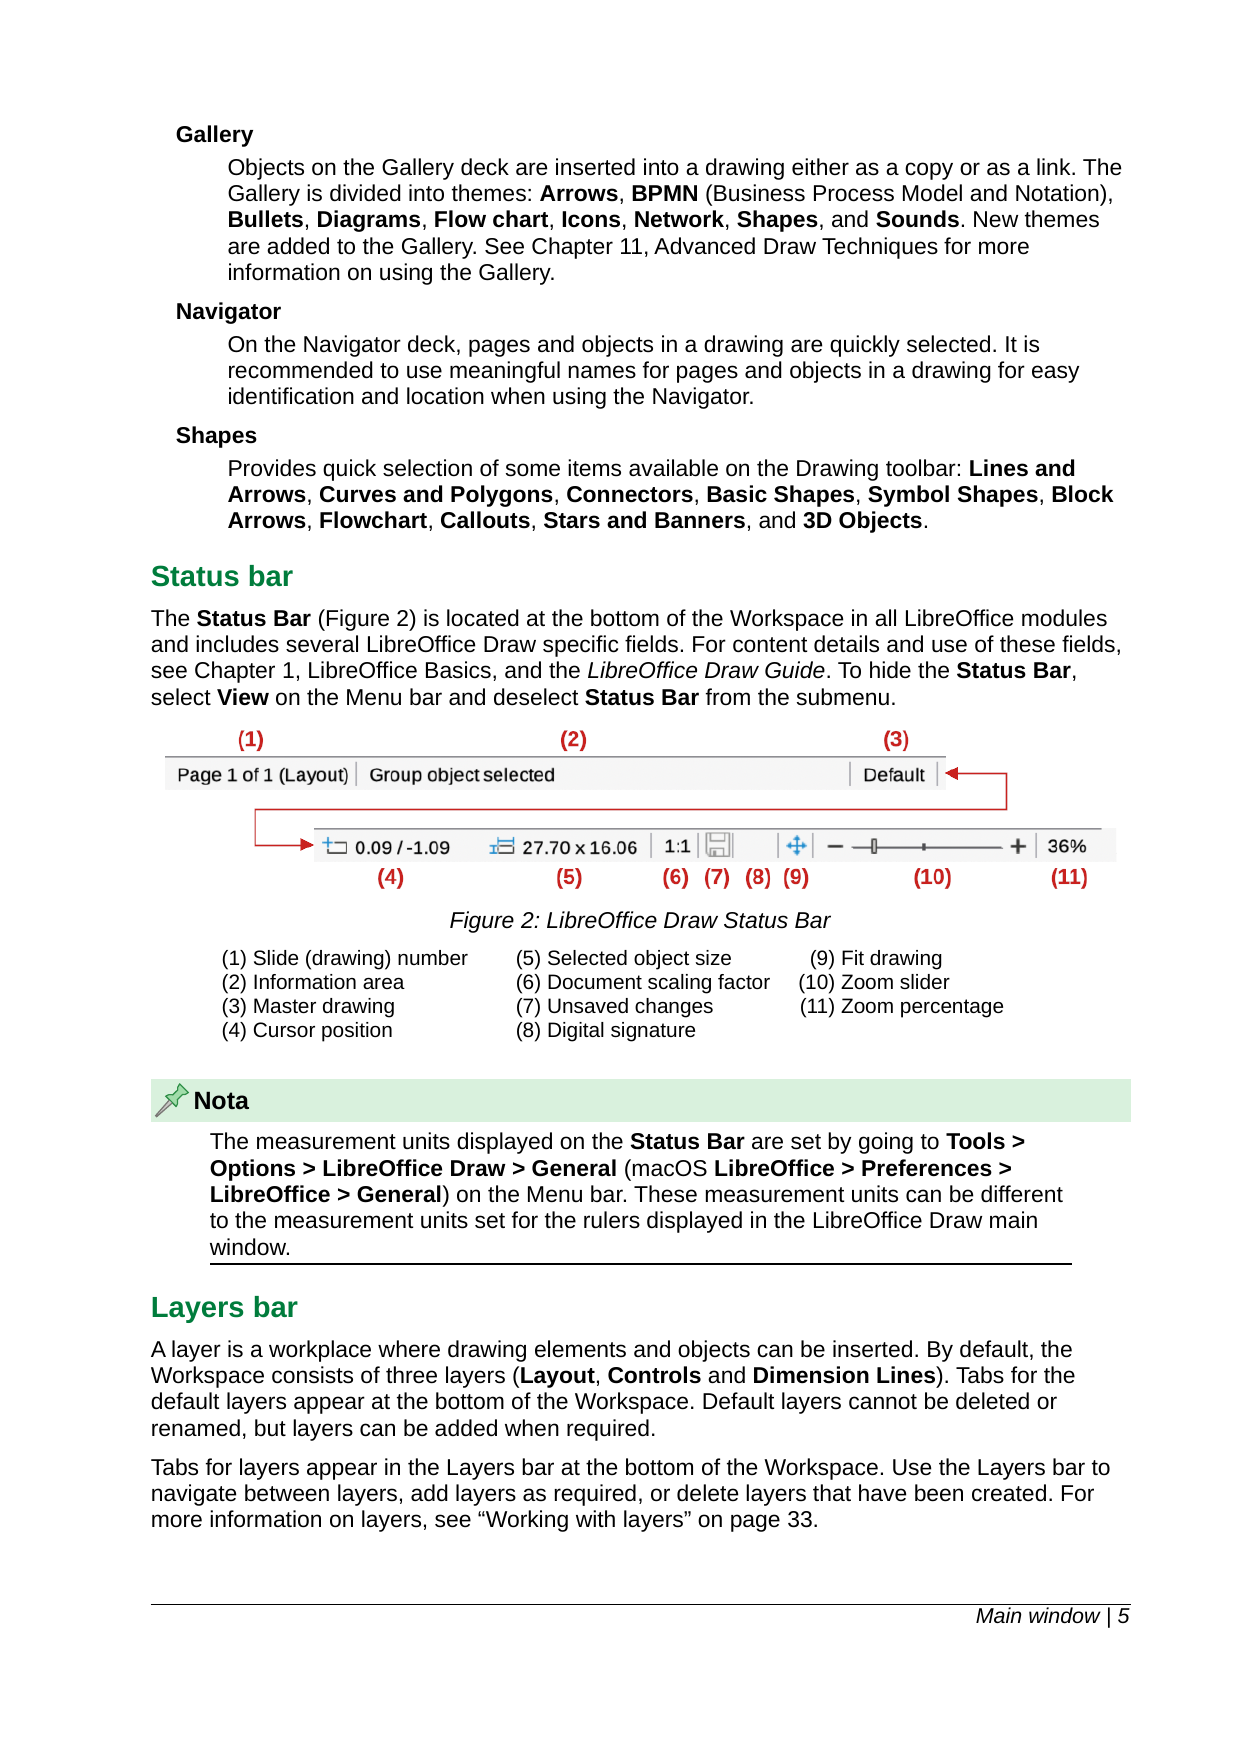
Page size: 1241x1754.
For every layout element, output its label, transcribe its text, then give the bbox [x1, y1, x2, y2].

text Navigator [176, 298, 1131, 324]
text Shapes [176, 422, 1131, 448]
text The measurement units displayed on the Status Bar are set by going to Tools > Options > LibreOffice Draw > General (macOS LibreOffice > Preferences > LibreOffice > General) on the Menu bar. These measurement units can be different to the measurement units set for the rulers displayed in the LibreOffice Draw main window. [209, 1128, 1072, 1265]
text The Status Bar (Figure 2) is located at the bottom of the Workspace in all LibreOffice modules and includes several LibreOffice Draw specific fields. For content details and use of these fields, see Chapter 1, LibreOffice Basics, and the LibreOffice Draw Guide. To hide the Status Bar, select View on the Menu bar and deselect Status Bar from the submenu. [151, 604, 1131, 710]
subtitle Status bar [151, 558, 1131, 592]
picture [165, 722, 1117, 895]
subtitle Nota [151, 1079, 1131, 1122]
text A layer is a workplace where drawing elements and objects can be inserted. By default, the Workspace consists of three layers (Layout, Controls and Dimension Lines). Tabs for the default layers appear at the bottom of the Workspace. Default layers cannot be deleted or renamed, but layers can be added when required. [151, 1336, 1131, 1441]
text Gallery [176, 121, 1131, 147]
subtitle Layers bar [151, 1290, 1131, 1323]
text On the Navigator deck, pages and objects in a drawing are quickly selected. It is recommended to use meaningful names for pages and objects in a drawing for easy identification and location when using the Navigator. [227, 331, 1131, 409]
text Provides quick selection of some items available on the Drawing toolbar: Lines and Arrows, Curves and Polygons, Connectors, Basic Shapes, Symbol Shapes, Block Arrows, Flowchart, Callouts, Stars and Banners, and 3D Objects. [227, 455, 1131, 534]
table_header Selected object size Document scaling factor Unsaved changes Digital signature [494, 946, 788, 1054]
table_header Slide (drawing) number Information area Master drawing Cursor position [200, 946, 494, 1054]
text Figure 2: LibreOffice Draw Status Bar [165, 907, 1117, 933]
text Objects on the Gallery deck are inserted into a drawing either as a copy or as a link. The Gallery is divided into themes: Arrows, BPMN (Business Process Model and Notation), Bullets, Diagrams, Flow chart, Icons, Network, Shapes, and Sounds. New themes are added to the Gallery. See Chapter 11, Advanced Draw Techniques for more information on using the Gallery. [227, 154, 1131, 285]
text Tabs for layers appear in the Layers bar at the bottom of the Workspace. Use the Layers bar to navigate between layers, add layers as required, or delete layers that have been created. For more information on layers, see “Working with layers” on page 33. [151, 1453, 1131, 1533]
table_header Fit drawing Zoom slider Zoom percentage [788, 946, 1082, 1054]
